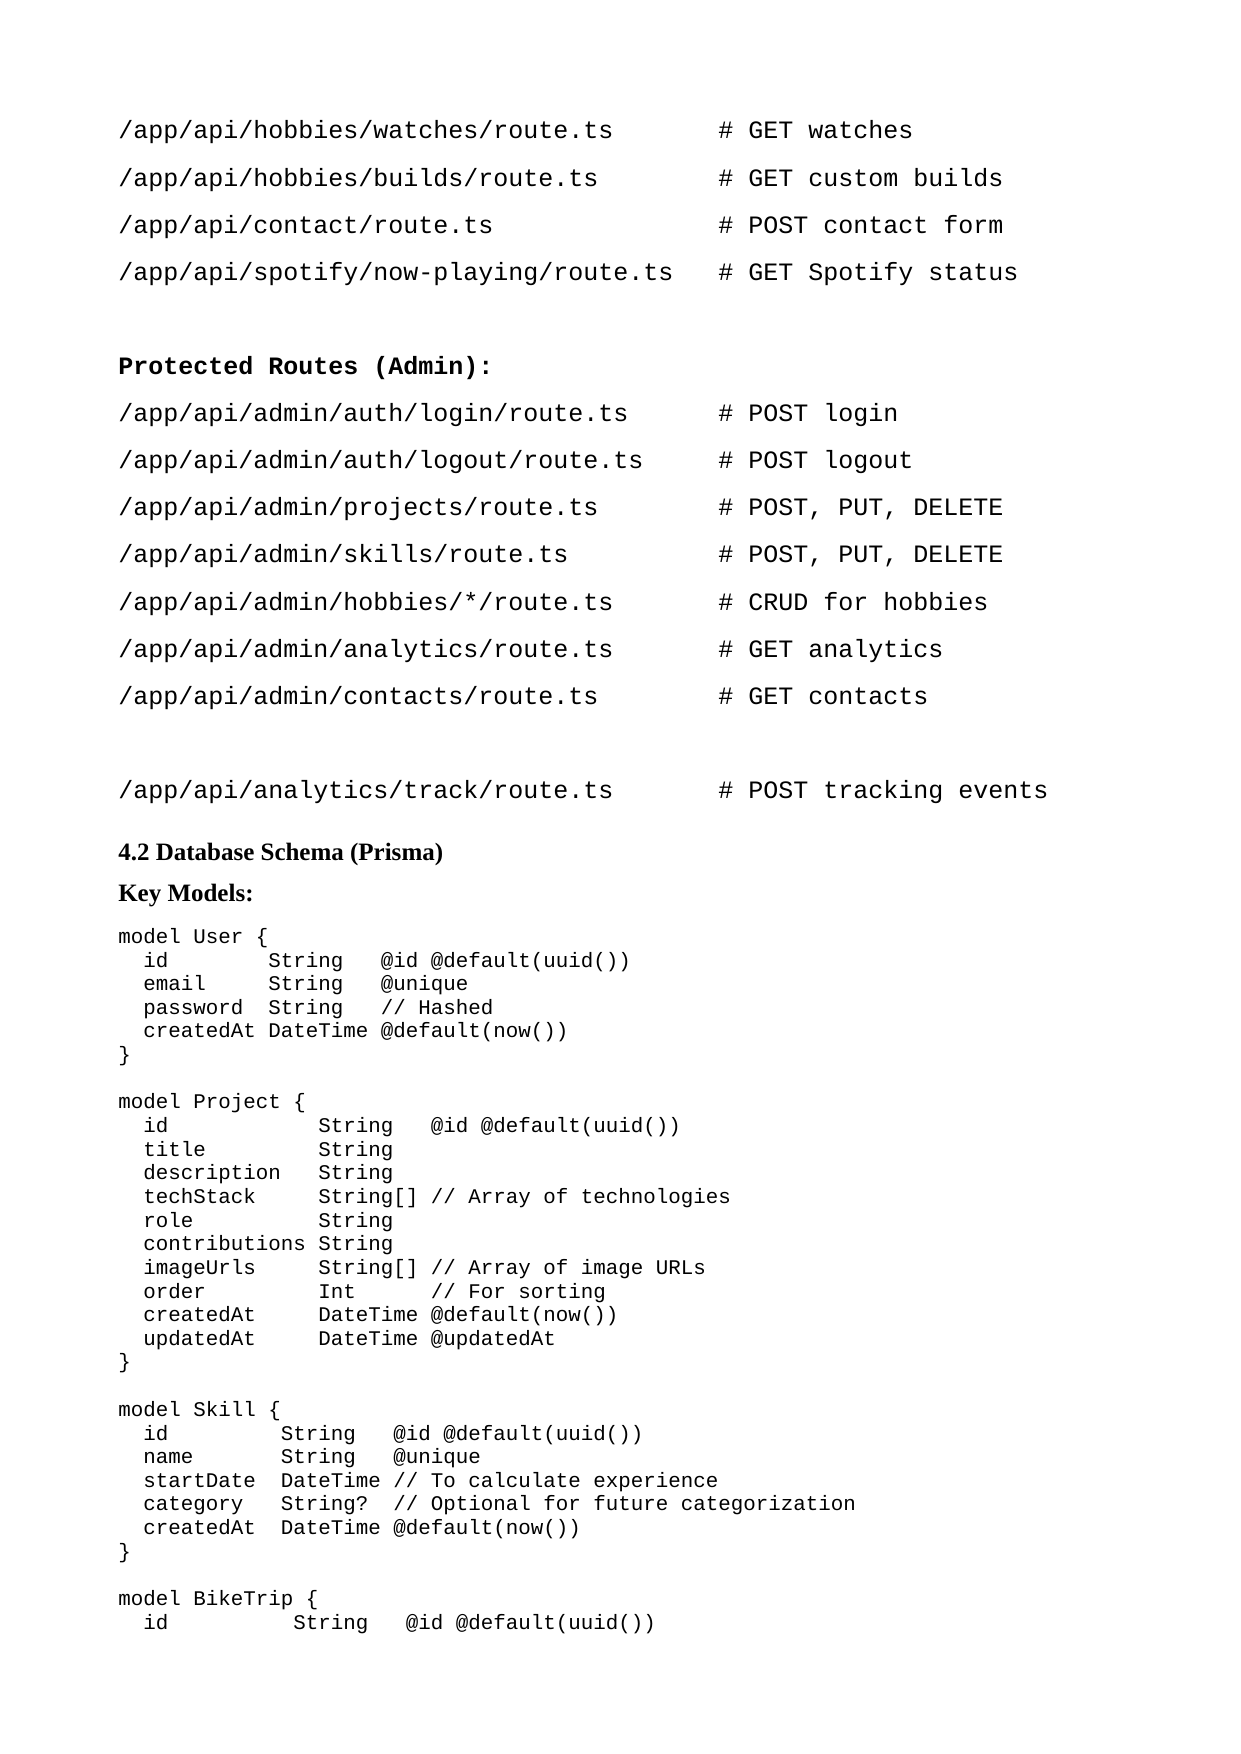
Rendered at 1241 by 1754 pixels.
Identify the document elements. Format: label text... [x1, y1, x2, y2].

text model Project { [118, 1091, 1122, 1115]
text } [118, 1352, 1122, 1375]
text id String @id @default(uuid()) [118, 1115, 1122, 1139]
text /app/api/admin/analytics/route.ts # GET analytics [118, 636, 1122, 664]
text } [118, 1044, 1122, 1068]
text password String // Hashed [118, 997, 1122, 1021]
text startDate DateTime // To calculate experience [118, 1470, 1122, 1493]
text techStack String[] // Array of technologies [118, 1186, 1122, 1210]
text imageUrls String[] // Array of image URLs [118, 1257, 1122, 1281]
text order Int // For sorting [118, 1281, 1122, 1304]
text id String @id @default(uuid()) [118, 1422, 1122, 1446]
text /app/api/analytics/track/route.ts # POST tracking events [118, 777, 1122, 806]
text id String @id @default(uuid()) [118, 1612, 1122, 1635]
text email String @unique [118, 973, 1122, 997]
text Key Models: [118, 878, 1122, 907]
text /app/api/hobbies/builds/route.ts # GET custom builds [118, 165, 1122, 193]
text createdAt DateTime @default(now()) [118, 1021, 1122, 1044]
text category String? // Optional for future categorization [118, 1493, 1122, 1517]
text createdAt DateTime @default(now()) [118, 1304, 1122, 1328]
text } [118, 1541, 1122, 1564]
text /app/api/admin/skills/route.ts # POST, PUT, DELETE [118, 542, 1122, 570]
text /app/api/admin/contacts/route.ts # GET contacts [118, 683, 1122, 712]
text model User { [118, 926, 1122, 949]
text model BikeTrip { [118, 1588, 1122, 1612]
text title String [118, 1139, 1122, 1162]
text /app/api/admin/hobbies/*/route.ts # CRUD for hobbies [118, 589, 1122, 617]
text /app/api/admin/auth/logout/route.ts # POST logout [118, 448, 1122, 476]
text description String [118, 1162, 1122, 1186]
text updatedAt DateTime @updatedAt [118, 1328, 1122, 1352]
text Protected Routes (Admin): [118, 354, 1122, 382]
text /app/api/hobbies/watches/route.ts # GET watches [118, 118, 1122, 146]
text id String @id @default(uuid()) [118, 949, 1122, 973]
text role String [118, 1210, 1122, 1233]
text createdAt DateTime @default(now()) [118, 1517, 1122, 1541]
text /app/api/admin/projects/route.ts # POST, PUT, DELETE [118, 495, 1122, 523]
text name String @unique [118, 1446, 1122, 1470]
text /app/api/spotify/now-playing/route.ts # GET Spotify status [118, 259, 1122, 288]
text model Skill { [118, 1399, 1122, 1422]
text /app/api/admin/auth/login/route.ts # POST login [118, 401, 1122, 429]
text /app/api/contact/route.ts # POST contact form [118, 212, 1122, 241]
text contributions String [118, 1233, 1122, 1257]
subtitle 4.2 Database Schema (Prisma) [118, 837, 1122, 866]
